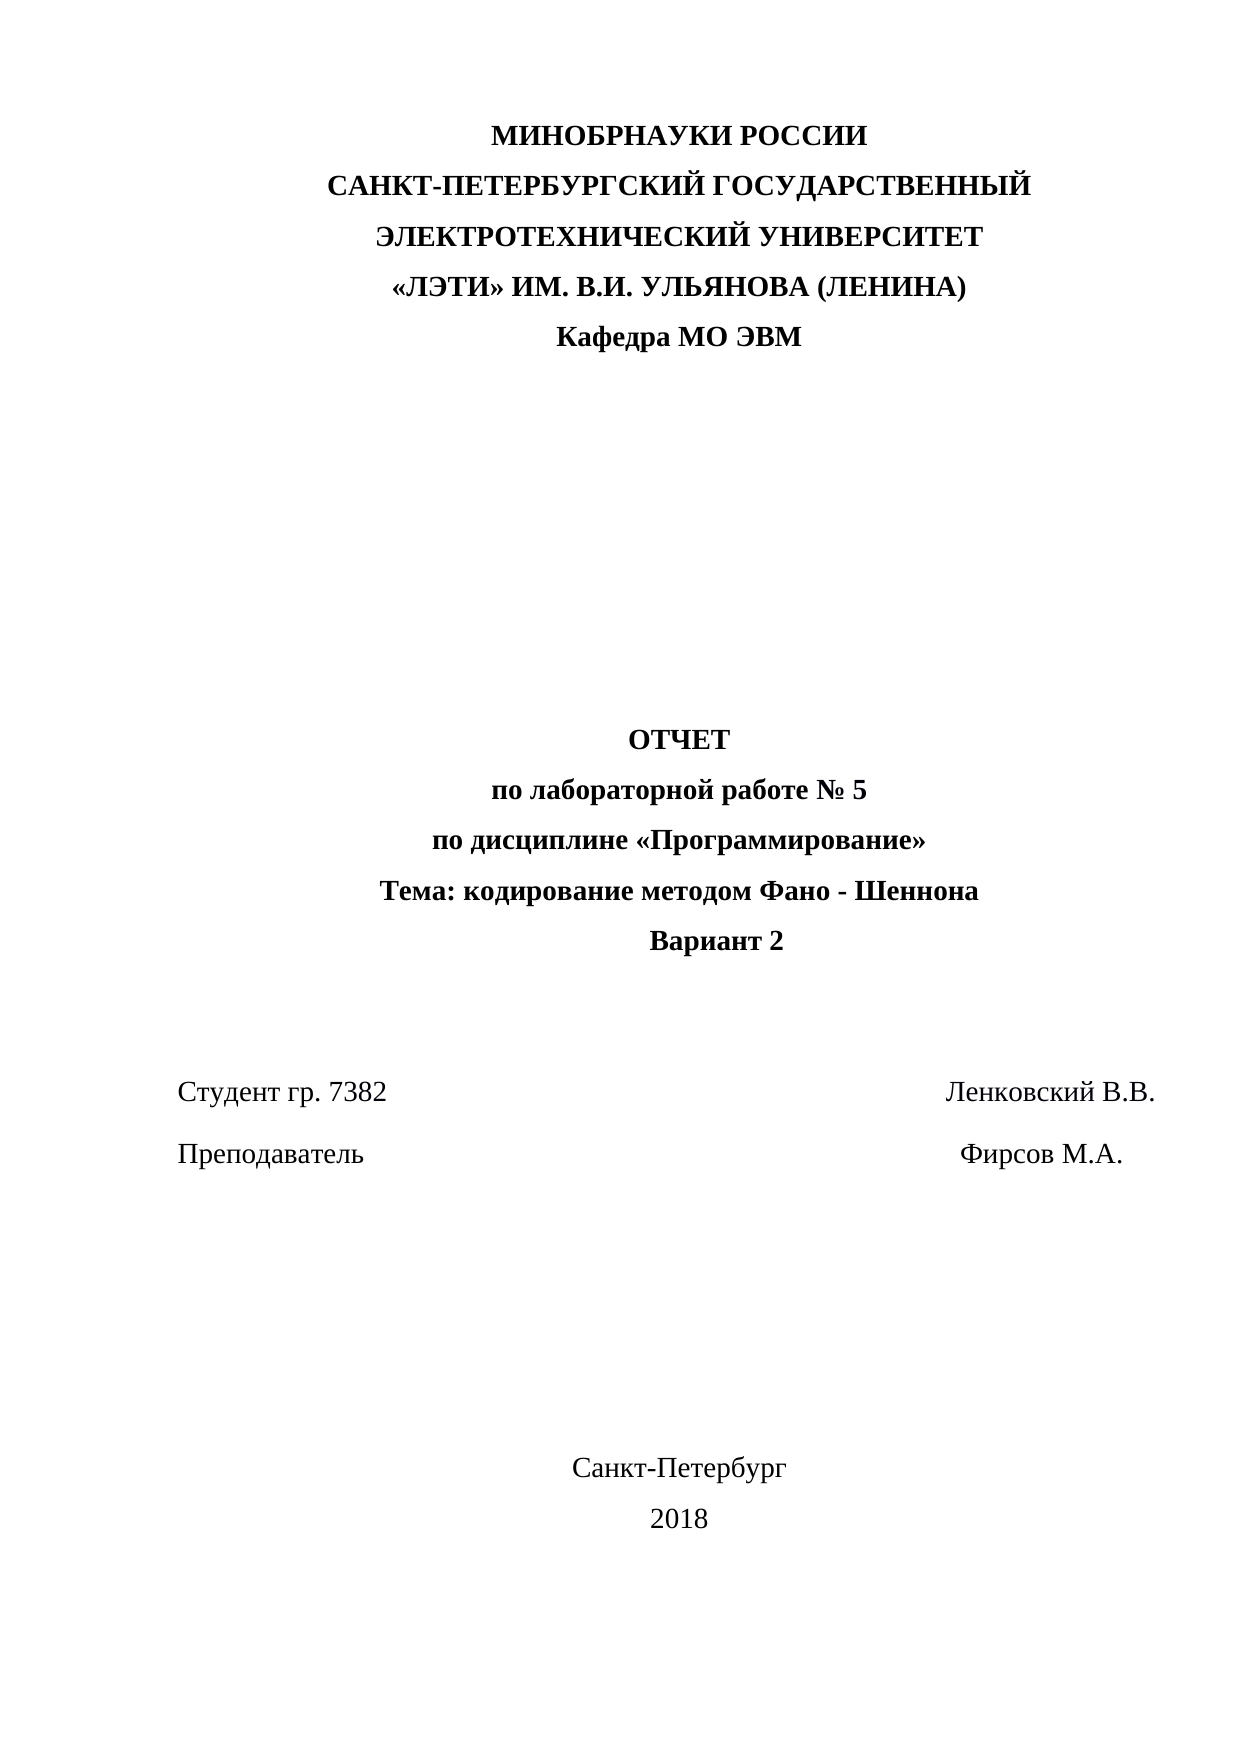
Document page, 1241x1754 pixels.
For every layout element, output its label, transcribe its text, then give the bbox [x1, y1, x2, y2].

table_header Студент гр. 7382 [166, 1074, 619, 1137]
text «ЛЭТИ» ИМ. В.И. УЛЬЯНОВА (ЛЕНИНА) [177, 269, 1181, 303]
table_header [619, 1074, 891, 1137]
text по дисциплине «Программирование» [177, 822, 1181, 856]
text ЭЛЕКТРОТЕХНИЧЕСКИЙ УНИВЕРСИТЕТ [177, 219, 1181, 252]
table_cell [619, 1137, 891, 1199]
text Вариант 2 [177, 923, 1181, 957]
table_cell Фирсов М.А. [891, 1137, 1192, 1199]
text МИНОБРНАУКИ РОССИИ [177, 118, 1181, 152]
text ОТЧЕТ [177, 722, 1181, 755]
text Кафедра МО ЭВМ [177, 319, 1181, 353]
text САНКТ-ПЕТЕРБУРГСКИЙ ГОСУДАРСТВЕННЫЙ [177, 168, 1181, 202]
text Тема: кодирование методом Фано - Шеннона [177, 873, 1181, 906]
text 2018 [177, 1501, 1181, 1534]
table_header Ленковский В.В. [891, 1074, 1192, 1137]
text по лабораторной работе № 5 [177, 772, 1181, 806]
table_cell Преподаватель [166, 1137, 619, 1199]
text Санкт-Петербург [177, 1451, 1181, 1484]
